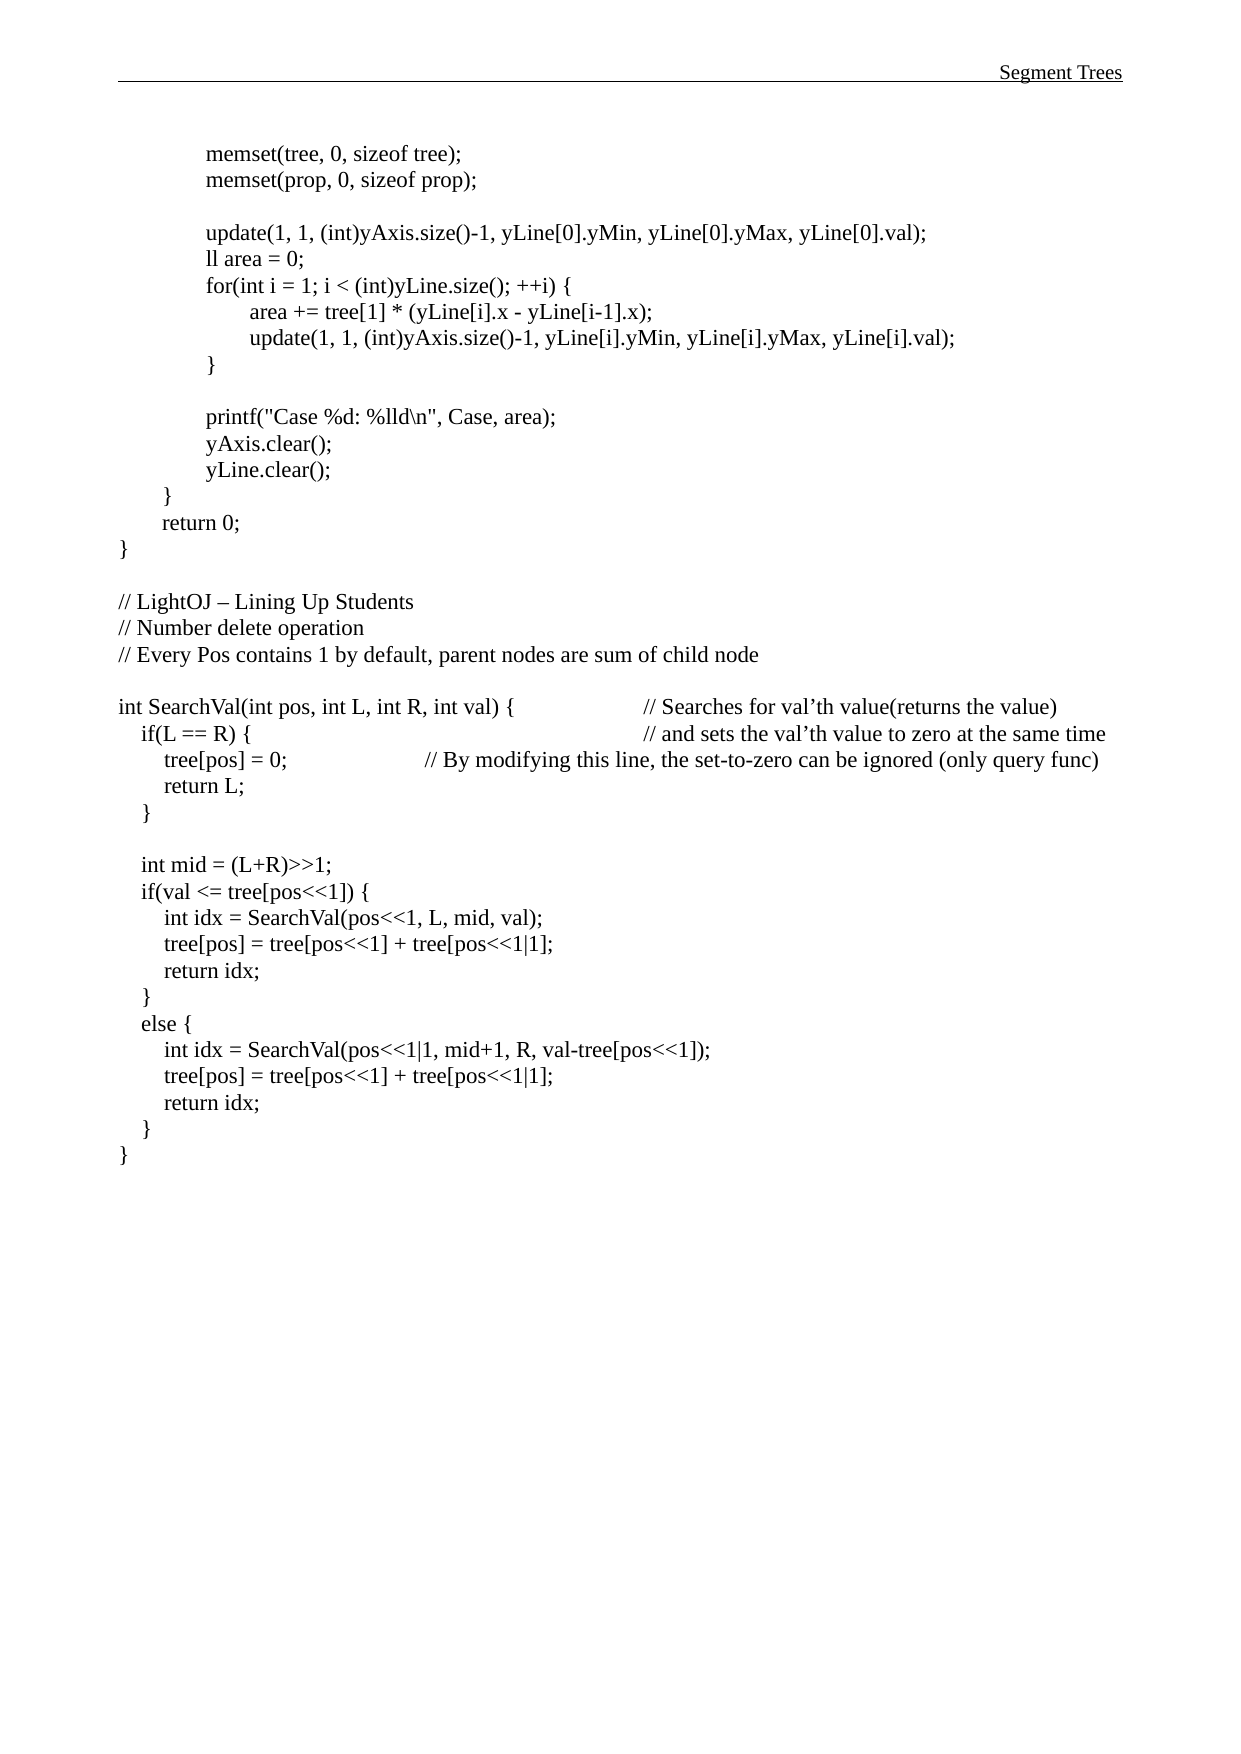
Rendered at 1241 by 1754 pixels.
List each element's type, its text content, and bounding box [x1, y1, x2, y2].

text } [118, 351, 1122, 377]
text // Number delete operation [118, 614, 1122, 641]
text memset(tree, 0, sizeof tree); [118, 140, 1122, 166]
text ll area = 0; [118, 245, 1122, 272]
text printf("Case %d: %lld\n", Case, area); [118, 403, 1122, 430]
text update(1, 1, (int)yAxis.size()-1, yLine[0].yMin, yLine[0].yMax, yLine[0].val); [118, 219, 1122, 245]
text } [118, 482, 1122, 509]
text int idx = SearchVal(pos<<1|1, mid+1, R, val-tree[pos<<1]); [118, 1036, 1122, 1062]
text tree[pos] = tree[pos<<1] + tree[pos<<1|1]; [118, 931, 1122, 957]
text } [118, 1141, 1122, 1168]
text return idx; [118, 1089, 1122, 1115]
text update(1, 1, (int)yAxis.size()-1, yLine[i].yMin, yLine[i].yMax, yLine[i].val); [118, 324, 1122, 351]
text return L; [118, 772, 1122, 799]
text area += tree[1] * (yLine[i].x - yLine[i-1].x); [118, 298, 1122, 324]
text for(int i = 1; i < (int)yLine.size(); ++i) { [118, 272, 1122, 298]
text if(L == R) { // and sets the val’th value to zero at the same time [118, 720, 1122, 746]
text else { [118, 1009, 1122, 1036]
text } [118, 535, 1122, 562]
text memset(prop, 0, sizeof prop); [118, 166, 1122, 193]
text yLine.clear(); [118, 456, 1122, 482]
text int idx = SearchVal(pos<<1, L, mid, val); [118, 904, 1122, 931]
text // Every Pos contains 1 by default, parent nodes are sum of child node [118, 641, 1122, 667]
text } [118, 799, 1122, 825]
text } [118, 1115, 1122, 1141]
text tree[pos] = 0; // By modifying this line, the set-to-zero can be ignored (only query func) [118, 746, 1122, 772]
text int SearchVal(int pos, int L, int R, int val) { // Searches for val’th value(returns the value) [118, 693, 1122, 720]
text } [118, 983, 1122, 1009]
text tree[pos] = tree[pos<<1] + tree[pos<<1|1]; [118, 1062, 1122, 1089]
text return 0; [118, 509, 1122, 535]
text return idx; [118, 957, 1122, 983]
text if(val <= tree[pos<<1]) { [118, 878, 1122, 904]
text int mid = (L+R)>>1; [118, 851, 1122, 878]
text yAxis.clear(); [118, 430, 1122, 456]
text // LightOJ – Lining Up Students [118, 588, 1122, 614]
